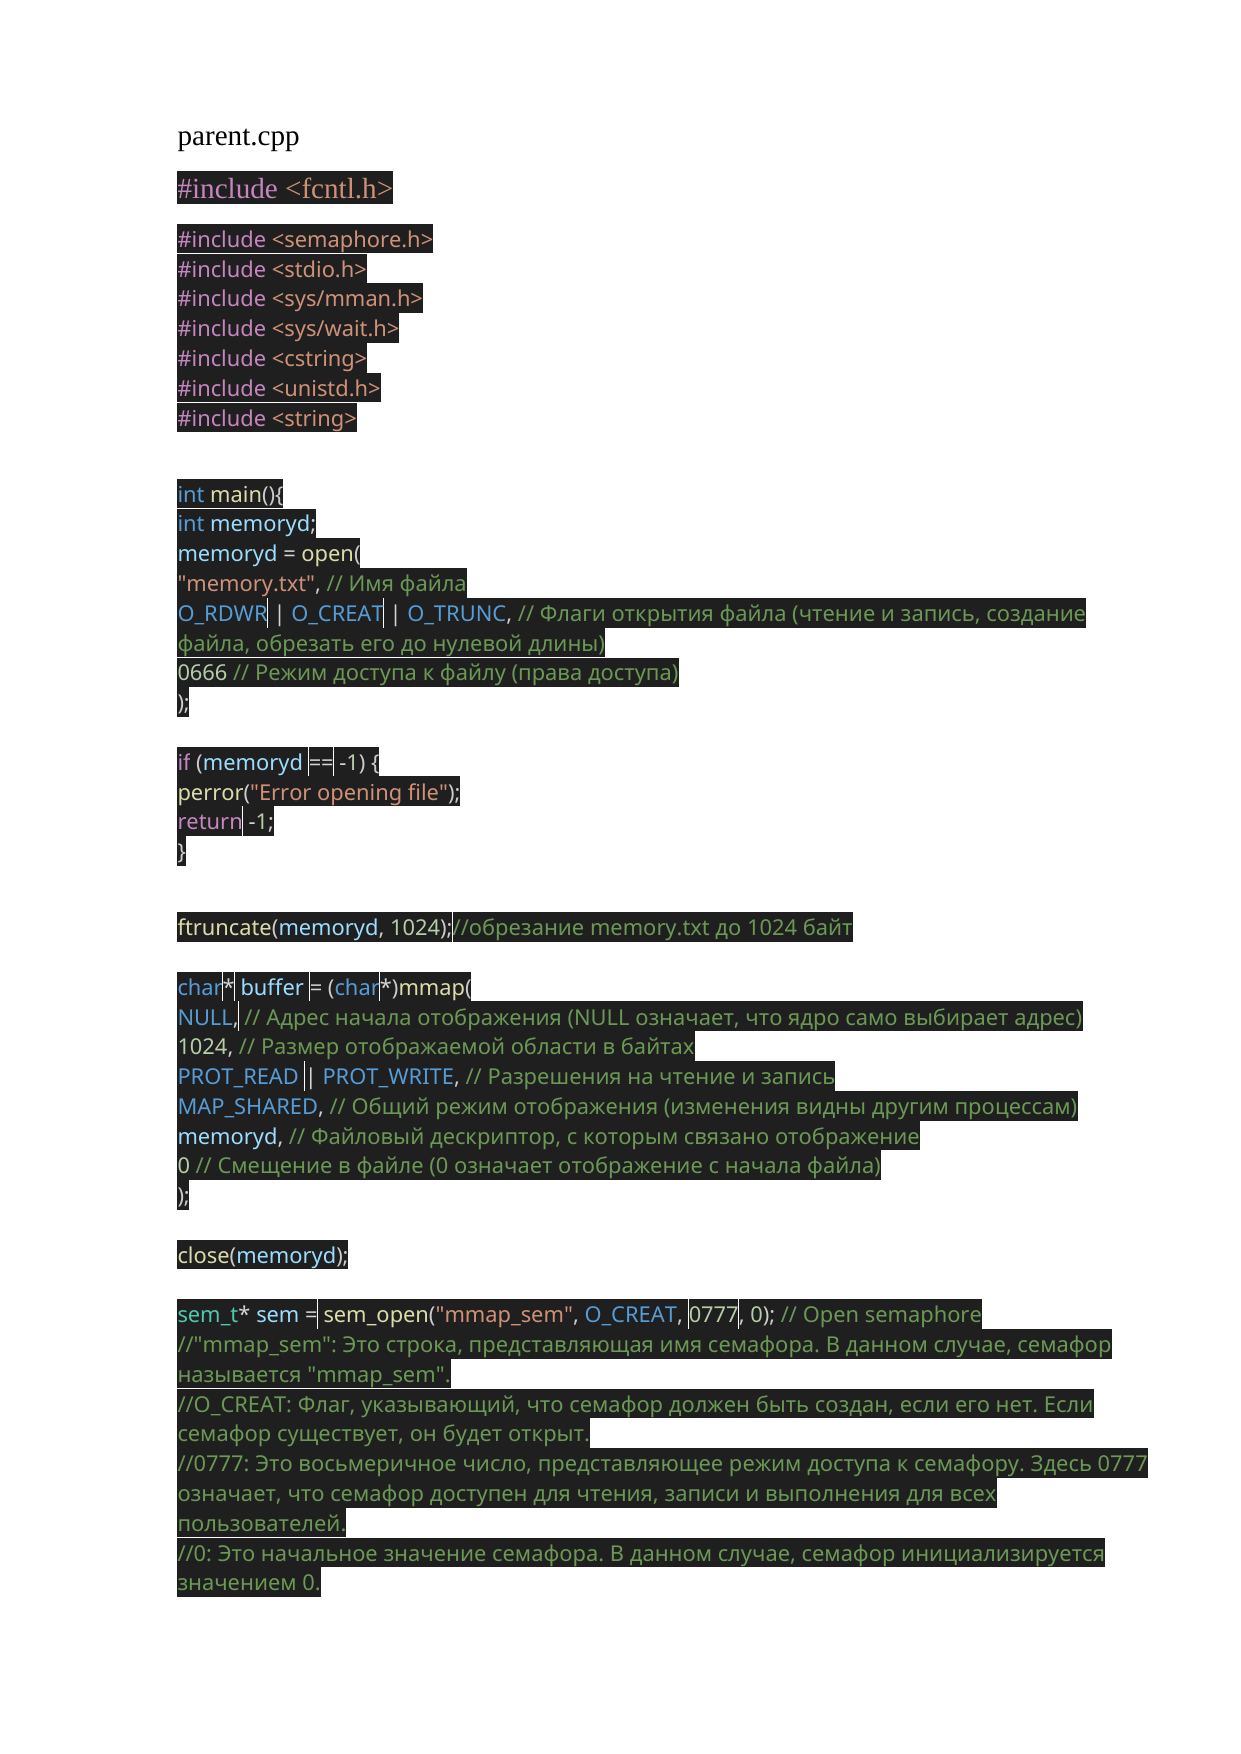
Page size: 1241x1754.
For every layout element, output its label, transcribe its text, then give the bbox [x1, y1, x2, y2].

text sem_t* sem = sem_open("mmap_sem", O_CREAT, 0777, 0); // Open semaphore [177, 1299, 1152, 1329]
text ftruncate(memoryd, 1024);//обрезание memory.txt до 1024 байт [177, 912, 1152, 942]
text #include <unistd.h> [177, 373, 1152, 402]
text #include <semaphore.h> [177, 224, 1152, 253]
text PROT_READ | PROT_WRITE, // Разрешения на чтение и запись [177, 1061, 1152, 1091]
text //O_CREAT: Флаг, указывающий, что семафор должен быть создан, если его нет. Если семафор существует, он будет открыт. [177, 1388, 1152, 1448]
text memoryd = open( [177, 538, 1152, 568]
text #include <cstring> [177, 343, 1152, 373]
text MAP_SHARED, // Общий режим отображения (изменения видны другим процессам) [177, 1091, 1152, 1121]
text //0777: Это восьмеричное число, представляющее режим доступа к семафору. Здесь 0777 означает, что семафор доступен для чтения, записи и выполнения для всех пользователей. [177, 1448, 1152, 1537]
text "memory.txt", // Имя файла [177, 568, 1152, 598]
text 1024, // Размер отображаемой области в байтах [177, 1031, 1152, 1061]
text if (memoryd == -1) { [177, 747, 1152, 776]
text O_RDWR | O_CREAT | O_TRUNC, // Флаги открытия файла (чтение и запись, создание файла, обрезать его до нулевой длины) [177, 598, 1152, 657]
text int main(){ [177, 479, 1152, 508]
text #include <stdio.h> [177, 253, 1152, 283]
text //0: Это начальное значение семафора. В данном случае, семафор инициализируется значением 0. [177, 1537, 1152, 1597]
text close(memoryd); [177, 1240, 1152, 1269]
text int memoryd; [177, 508, 1152, 538]
text } [177, 836, 1152, 866]
text #include <sys/wait.h> [177, 313, 1152, 343]
text NULL, // Адрес начала отображения (NULL означает, что ядро само выбирает адрес) [177, 1001, 1152, 1031]
text #include <sys/mman.h> [177, 283, 1152, 313]
text 0 // Смещение в файле (0 означает отображение с начала файла) [177, 1150, 1152, 1180]
text #include <string> [177, 402, 1152, 432]
text ); [177, 687, 1152, 717]
text //"mmap_sem": Это строка, представляющая имя семафора. В данном случае, семафор называется "mmap_sem". [177, 1329, 1152, 1388]
text parent.cpp [177, 118, 1152, 152]
text char* buffer = (char*)mmap( [177, 972, 1152, 1001]
text return -1; [177, 806, 1152, 836]
text perror("Error opening file"); [177, 776, 1152, 806]
text ); [177, 1180, 1152, 1210]
text 0666 // Режим доступа к файлу (права доступа) [177, 657, 1152, 687]
text memoryd, // Файловый дескриптор, с которым связано отображение [177, 1121, 1152, 1150]
text #include <fcntl.h> [177, 171, 1152, 204]
